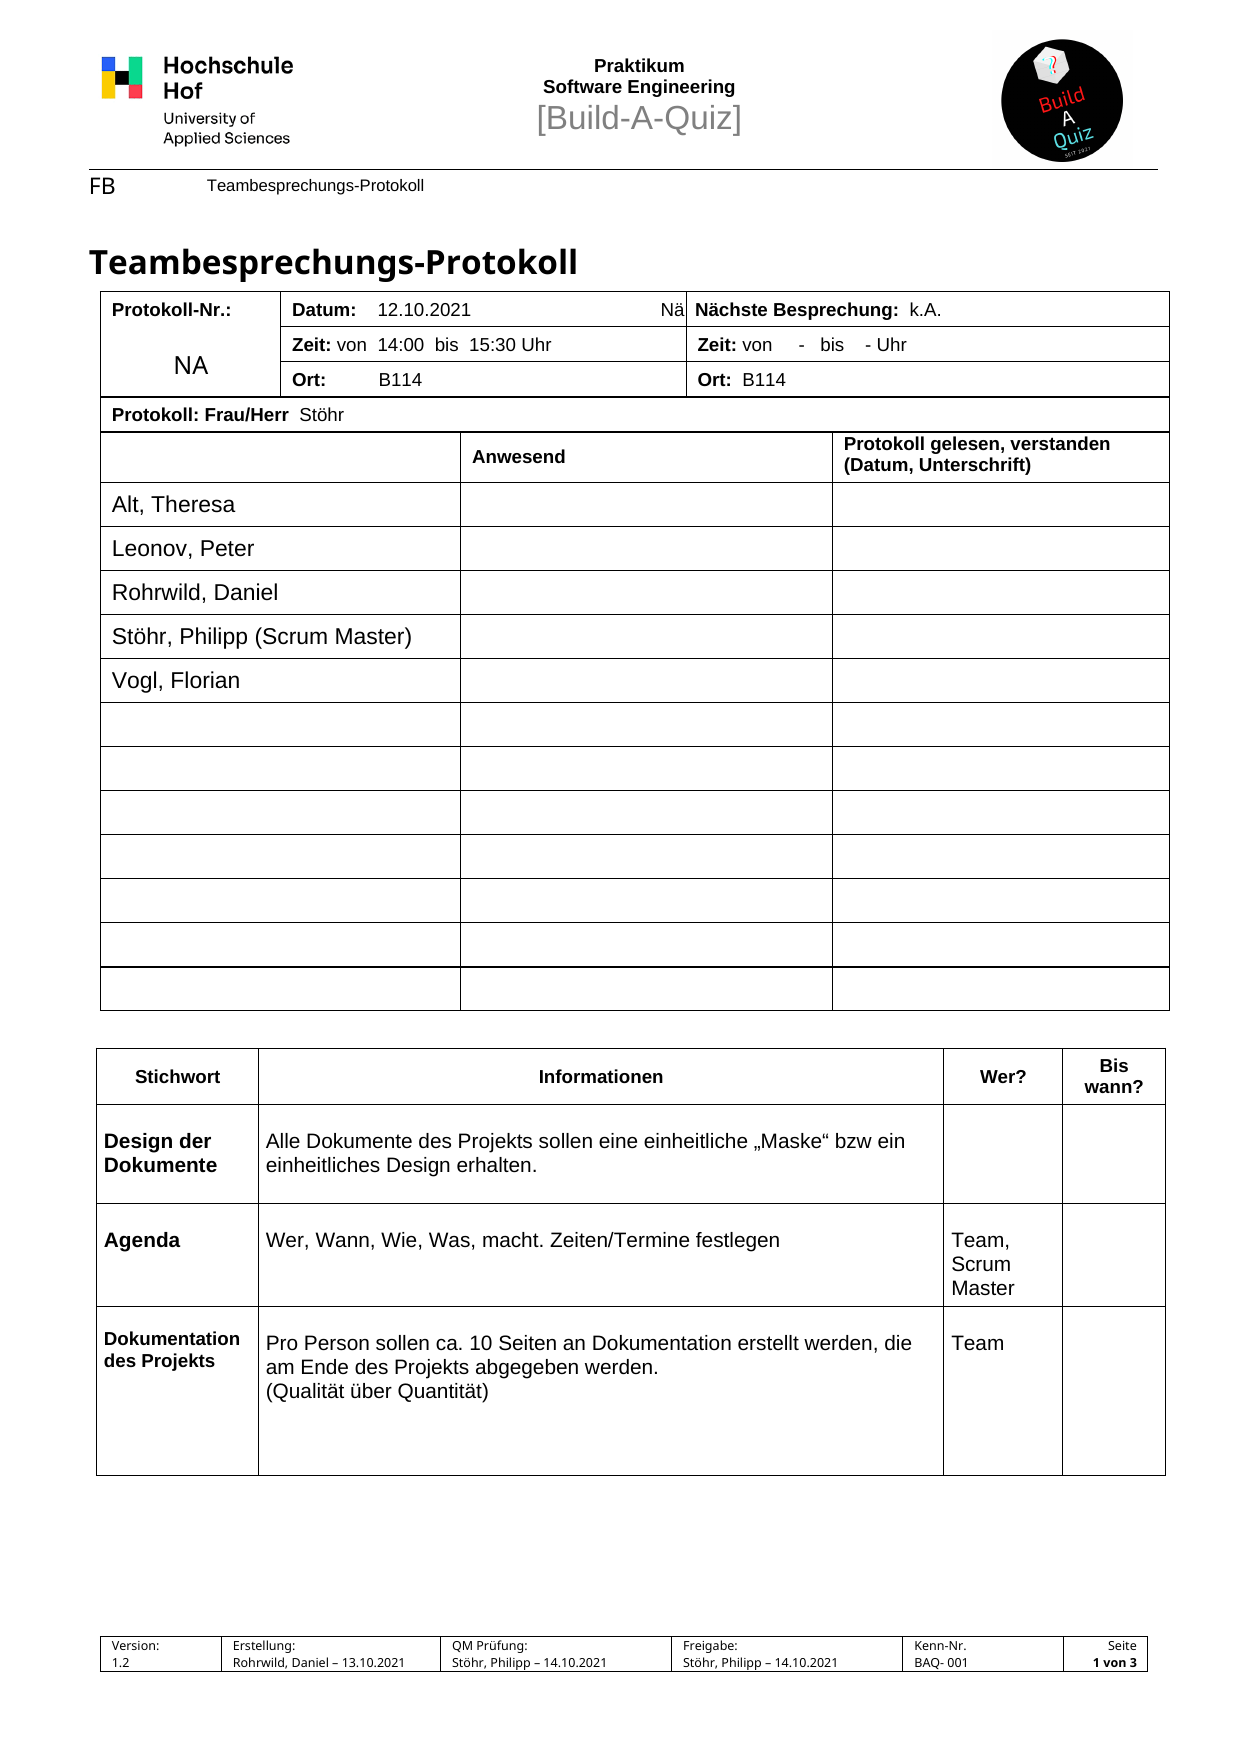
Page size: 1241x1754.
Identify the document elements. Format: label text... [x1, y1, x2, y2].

table_cell [833, 923, 1169, 966]
table_cell [833, 527, 1169, 570]
table_cell Design der Dokumente [97, 1105, 258, 1203]
table_cell [461, 879, 832, 922]
table_cell [101, 433, 460, 482]
text Teambesprechungs-Protokoll [89, 239, 1157, 284]
table_cell Dokumentation des Projekts [97, 1307, 258, 1474]
table_header Nä Nächste Besprechung: k.A. [687, 292, 1169, 326]
picture [992, 30, 1134, 169]
table_cell Zeit: von 14:00 bis 15:30 Uhr [281, 327, 686, 361]
table_cell [833, 835, 1169, 878]
table_cell Agenda [97, 1204, 258, 1306]
table_cell [101, 747, 460, 790]
table_cell Ort: B114 [281, 362, 686, 396]
table_cell [101, 703, 460, 746]
table_cell Protokoll: Frau/Herr Stöhr [101, 398, 1169, 431]
table_cell [833, 483, 1169, 526]
table_cell [461, 527, 832, 570]
table_cell Stöhr, Philipp (Scrum Master) [101, 615, 460, 658]
table_cell [833, 703, 1169, 746]
table_cell [1063, 1307, 1165, 1474]
table_header Stichwort [97, 1049, 258, 1104]
table_cell [1063, 1105, 1165, 1203]
table_cell Pro Person sollen ca. 10 Seiten an Dokumentation erstellt werden, die am Ende des Projekts abgegeben werden. (Qualität über Quantität) [259, 1307, 943, 1474]
table_header Informationen [259, 1049, 943, 1104]
table_cell [461, 923, 832, 966]
table_cell [833, 659, 1169, 702]
table_cell [833, 571, 1169, 614]
table_cell [944, 1105, 1062, 1203]
table_cell [461, 747, 832, 790]
table_header Bis wann? [1063, 1049, 1165, 1104]
table_cell Ort: B114 [687, 362, 1169, 396]
table_cell [461, 571, 832, 614]
table_cell [833, 747, 1169, 790]
table_cell [833, 791, 1169, 834]
table_cell [461, 615, 832, 658]
table_header Datum: 12.10.2021 [281, 292, 686, 326]
picture [93, 37, 306, 158]
table_cell [461, 703, 832, 746]
table_cell Team [944, 1307, 1062, 1474]
table_cell Alle Dokumente des Projekts sollen eine einheitliche „Maske“ bzw ein einheitliches Design erhalten. [259, 1105, 943, 1203]
table_cell [461, 968, 832, 1010]
table_cell [101, 923, 460, 966]
table_cell [461, 791, 832, 834]
table_cell [101, 791, 460, 834]
table_cell [833, 615, 1169, 658]
table_cell Protokoll gelesen, verstanden (Datum, Unterschrift) [833, 433, 1169, 482]
table_cell [461, 483, 832, 526]
table_cell Leonov, Peter [101, 527, 460, 570]
table_cell [101, 879, 460, 922]
table_header Wer? [944, 1049, 1062, 1104]
table_cell [461, 659, 832, 702]
table_cell [461, 835, 832, 878]
table_cell Rohrwild, Daniel [101, 571, 460, 614]
table_cell [833, 879, 1169, 922]
table_cell Alt, Theresa [101, 483, 460, 526]
table_header Protokoll-Nr.: NA [101, 292, 280, 396]
table_cell [101, 968, 460, 1010]
table_cell [1063, 1204, 1165, 1306]
table_cell Vogl, Florian [101, 659, 460, 702]
table_cell Wer, Wann, Wie, Was, macht. Zeiten/Termine festlegen [259, 1204, 943, 1306]
table_cell Team, Scrum Master [944, 1204, 1062, 1306]
table_cell [101, 835, 460, 878]
table_cell Zeit: von - bis - Uhr [687, 327, 1169, 361]
table_cell Anwesend [461, 433, 832, 482]
table_cell [833, 968, 1169, 1010]
